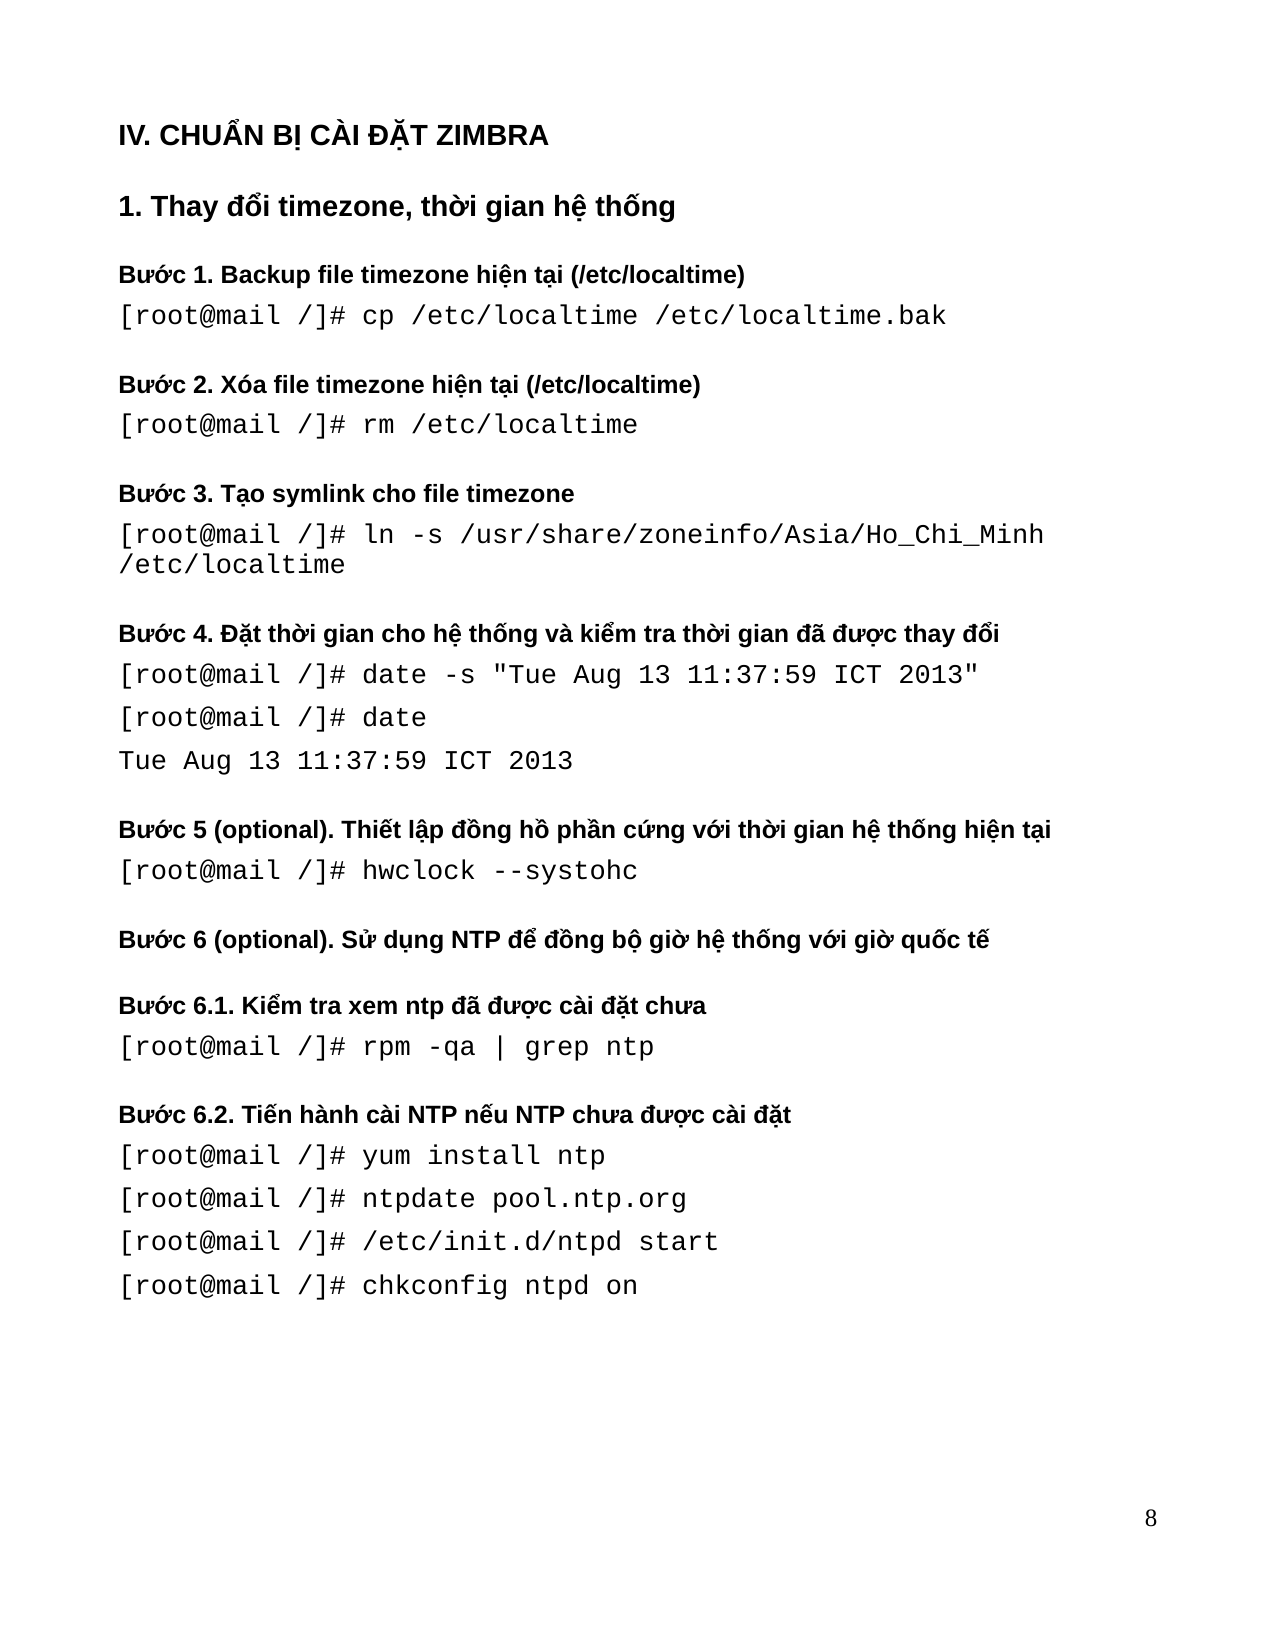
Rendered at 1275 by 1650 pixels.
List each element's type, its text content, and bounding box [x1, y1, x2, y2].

subtitle IV. CHUẨN BỊ CÀI ĐẶT ZIMBRA [118, 118, 1157, 152]
subtitle Bước 3. Tạo symlink cho file timezone [118, 479, 1157, 508]
subtitle Bước 4. Đặt thời gian cho hệ thống và kiểm tra thời gian đã được thay đổi [118, 619, 1157, 648]
text [root@mail /]# /etc/init.d/ntpd start [118, 1228, 1157, 1259]
text [root@mail /]# cp /etc/localtime /etc/localtime.bak [118, 301, 1157, 332]
text [root@mail /]# ntpdate pool.ntp.org [118, 1185, 1157, 1216]
text [root@mail /]# hwclock --systohc [118, 857, 1157, 887]
text [root@mail /]# chkconfig ntpd on [118, 1271, 1157, 1302]
subtitle Bước 6.2. Tiến hành cài NTP nếu NTP chưa được cài đặt [118, 1101, 1157, 1129]
text [root@mail /]# ln -s /usr/share/zoneinfo/Asia/Ho_Chi_Minh /etc/localtime [118, 520, 1157, 582]
subtitle Bước 1. Backup file timezone hiện tại (/etc/localtime) [118, 260, 1157, 289]
subtitle 1. Thay đổi timezone, thời gian hệ thống [118, 189, 1157, 223]
subtitle Bước 5 (optional). Thiết lập đồng hồ phần cứng với thời gian hệ thống hiện tại [118, 815, 1157, 844]
text [root@mail /]# yum install ntp [118, 1142, 1157, 1172]
text Tue Aug 13 11:37:59 ICT 2013 [118, 747, 1157, 778]
subtitle Bước 6.1. Kiểm tra xem ntp đã được cài đặt chưa [118, 991, 1157, 1020]
subtitle Bước 2. Xóa file timezone hiện tại (/etc/localtime) [118, 370, 1157, 398]
text [root@mail /]# rpm -qa | grep ntp [118, 1032, 1157, 1063]
text [root@mail /]# date -s "Tue Aug 13 11:37:59 ICT 2013" [118, 661, 1157, 691]
subtitle Bước 6 (optional). Sử dụng NTP để đồng bộ giờ hệ thống với giờ quốc tế [118, 925, 1157, 953]
text [root@mail /]# date [118, 704, 1157, 734]
text [root@mail /]# rm /etc/localtime [118, 411, 1157, 442]
